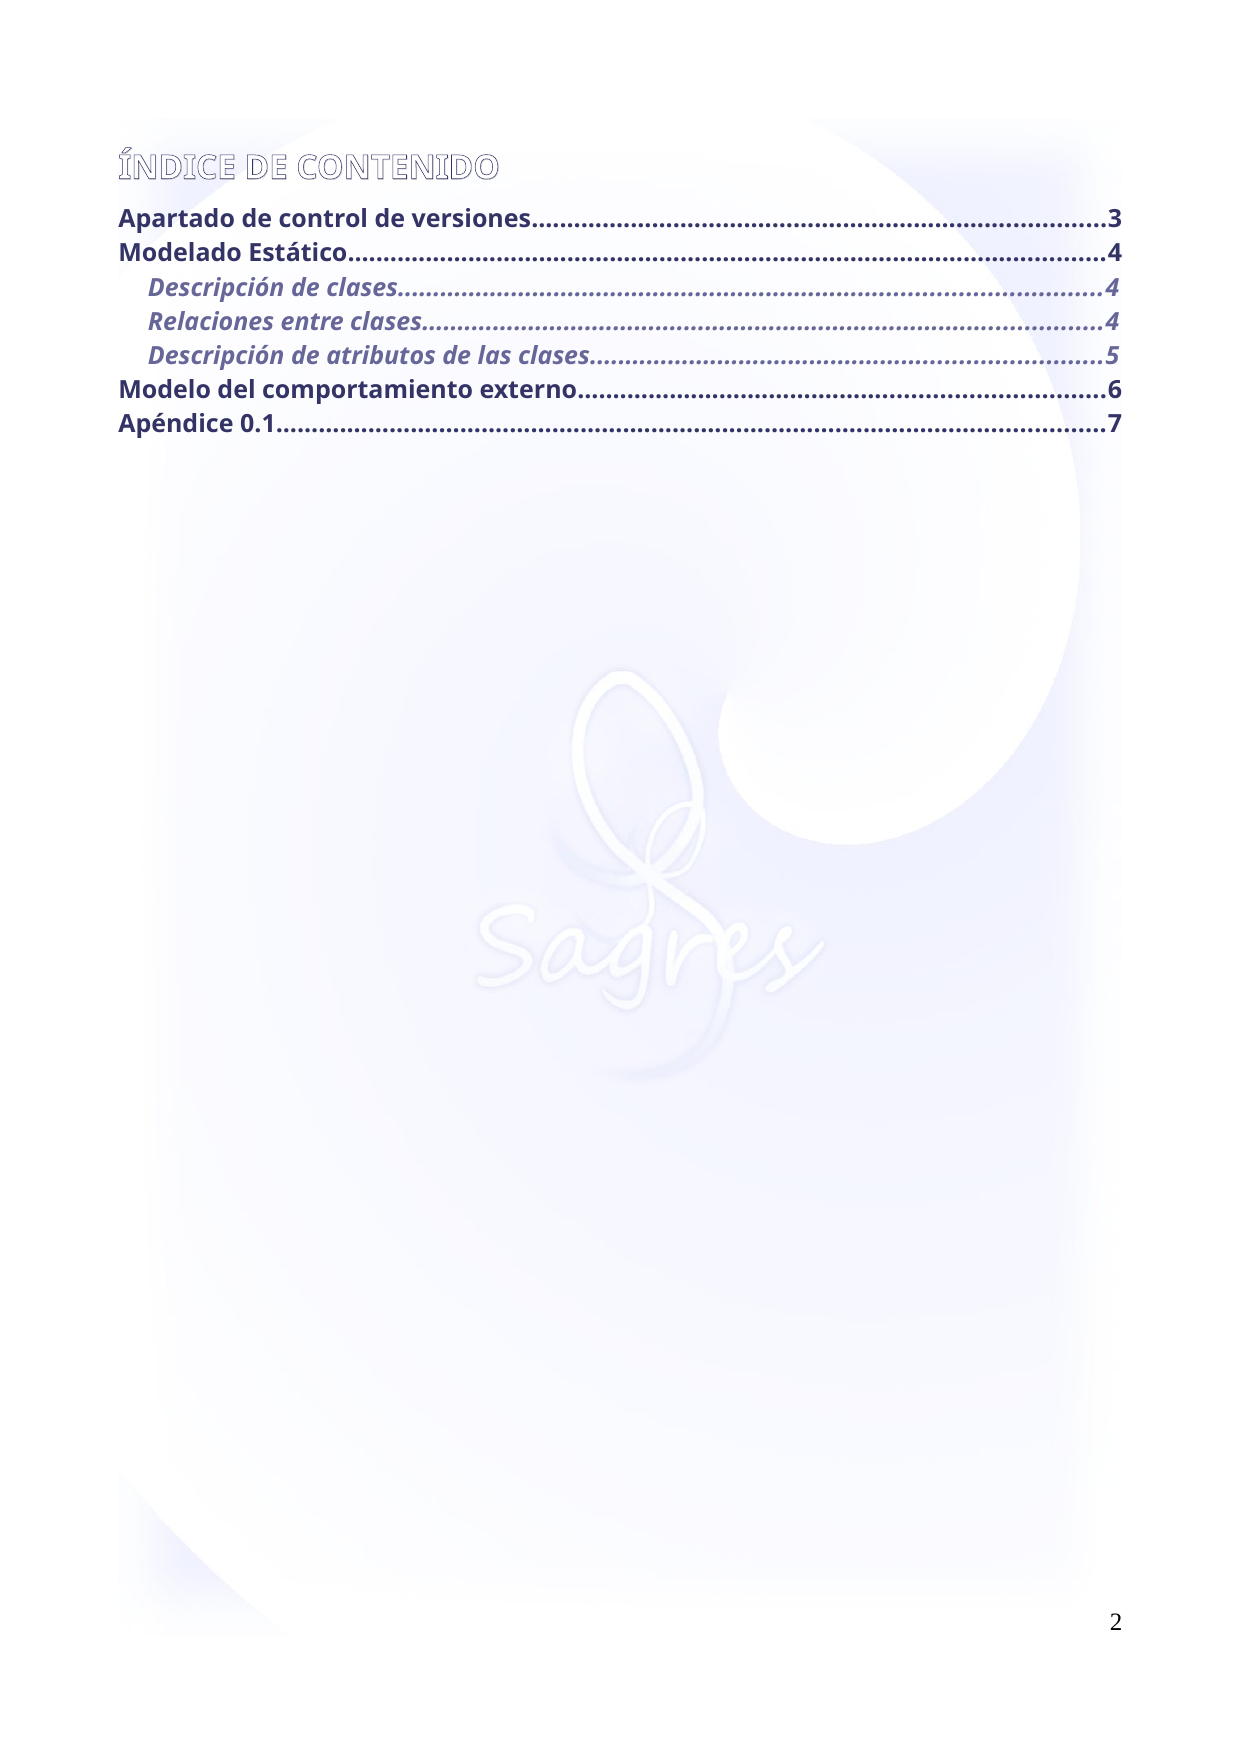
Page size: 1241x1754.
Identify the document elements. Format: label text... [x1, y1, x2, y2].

picture [118, 439, 1122, 1636]
text Modelo del comportamiento externo 6 [118, 371, 1122, 405]
picture [118, 188, 1122, 201]
text Apartado de control de versiones 3 [118, 201, 1122, 235]
subtitle Índice de contenido [118, 143, 1122, 188]
picture [118, 269, 148, 371]
text Relaciones entre clases 4 [148, 303, 1122, 337]
text Apéndice 0.1 7 [118, 405, 1122, 439]
text Descripción de atributos de las clases 5 [148, 337, 1122, 371]
text Descripción de clases 4 [148, 269, 1122, 303]
picture [118, 118, 1122, 143]
text Modelado Estático 4 [118, 235, 1122, 269]
